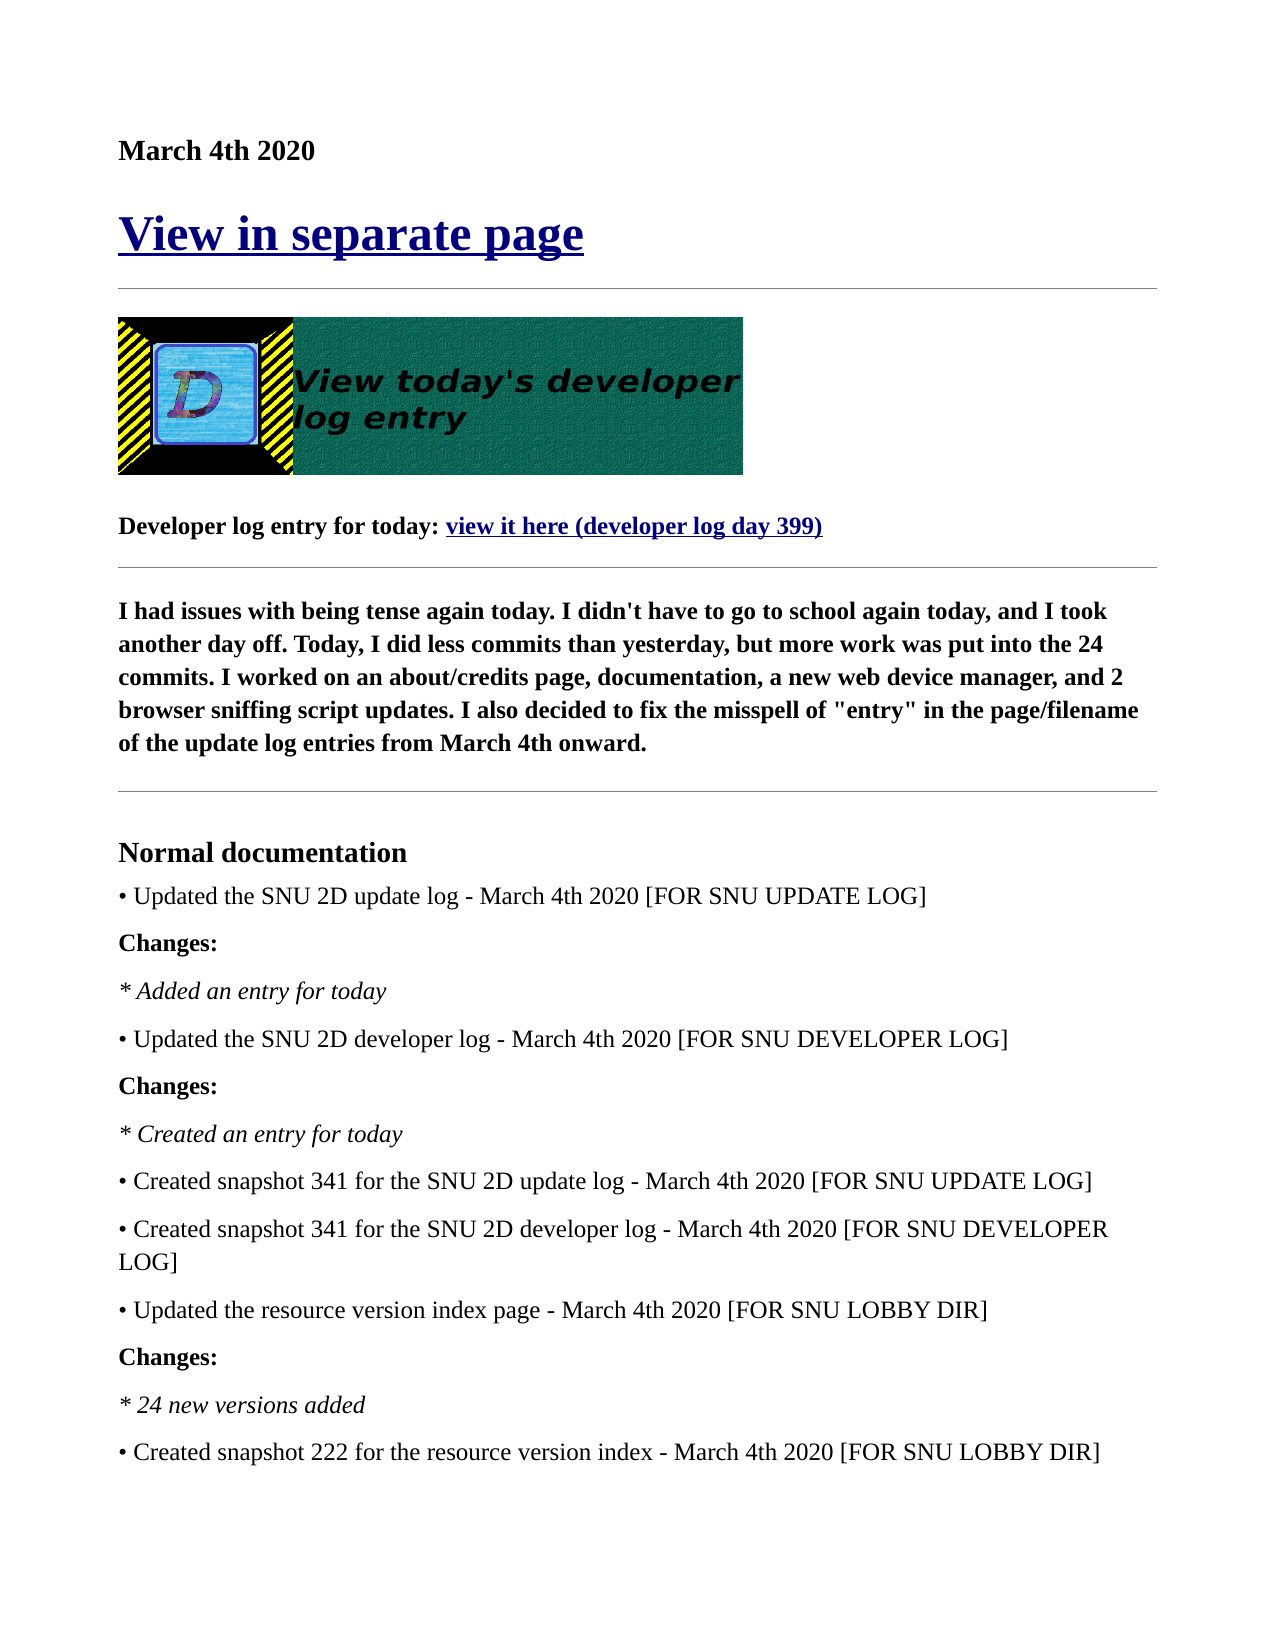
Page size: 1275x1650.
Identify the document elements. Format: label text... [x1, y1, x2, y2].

text • Updated the SNU 2D developer log - March 4th 2020 [FOR SNU DEVELOPER LOG] [118, 1024, 1157, 1052]
subtitle March 4th 2020 [118, 133, 1157, 166]
text * Created an entry for today [118, 1119, 1157, 1148]
subtitle View in separate page [118, 204, 1157, 261]
text • Updated the SNU 2D update log - March 4th 2020 [FOR SNU UPDATE LOG] [118, 881, 1157, 909]
text * Added an entry for today [118, 976, 1157, 1005]
text • Created snapshot 341 for the SNU 2D developer log - March 4th 2020 [FOR SNU DEVELOPER LOG] [118, 1214, 1157, 1276]
text * 24 new versions added [118, 1390, 1157, 1419]
text Changes: [118, 1342, 1157, 1371]
text I had issues with being tense again today. I didn't have to go to school again today, and I took another day off. Today, I did less commits than yesterday, but more work was put into the 24 commits. I worked on an about/credits page, documentation, a new web device manager, and 2 browser sniffing script updates. I also decided to fix the misspell of "entry" in the page/filename of the update log entries from March 4th onward. [118, 596, 1157, 757]
text • Created snapshot 341 for the SNU 2D update log - March 4th 2020 [FOR SNU UPDATE LOG] [118, 1166, 1157, 1195]
text • Created snapshot 222 for the resource version index - March 4th 2020 [FOR SNU LOBBY DIR] [118, 1437, 1157, 1466]
picture [118, 317, 744, 475]
text • Updated the resource version index page - March 4th 2020 [FOR SNU LOBBY DIR] [118, 1295, 1157, 1323]
subtitle Normal documentation [118, 835, 1157, 868]
text Changes: [118, 1071, 1157, 1100]
text Changes: [118, 928, 1157, 957]
subtitle Developer log entry for today: view it here (developer log day 399) [118, 511, 1157, 540]
